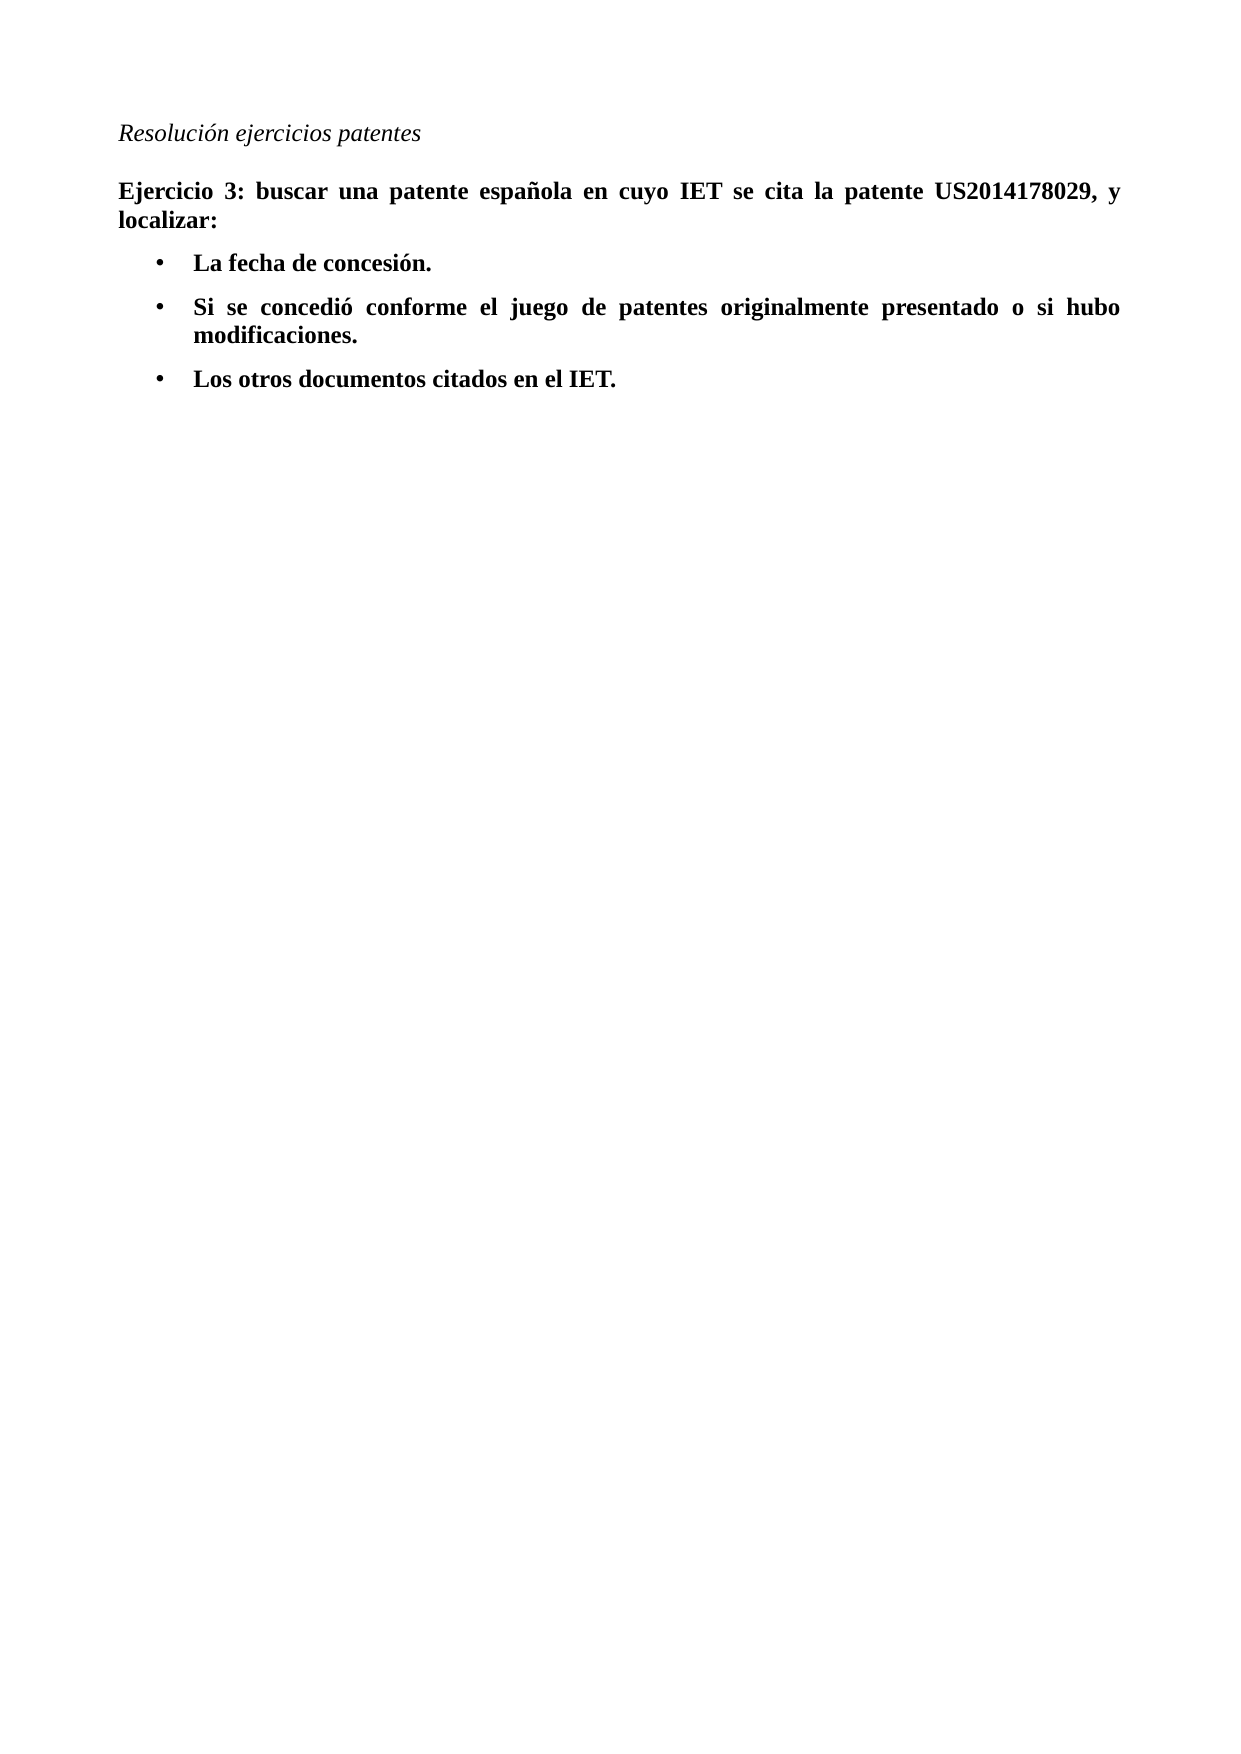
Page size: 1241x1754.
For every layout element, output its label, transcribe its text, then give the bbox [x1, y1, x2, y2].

text Ejercicio 3: buscar una patente española en cuyo IET se cita la patente US2014178029, y localizar: [118, 176, 1122, 234]
list Si se concedió conforme el juego de patentes originalmente presentado o si hubo modificaciones. [156, 292, 1122, 349]
list La fecha de concesión. [156, 248, 1122, 277]
list Los otros documentos citados en el IET. [156, 364, 1122, 393]
